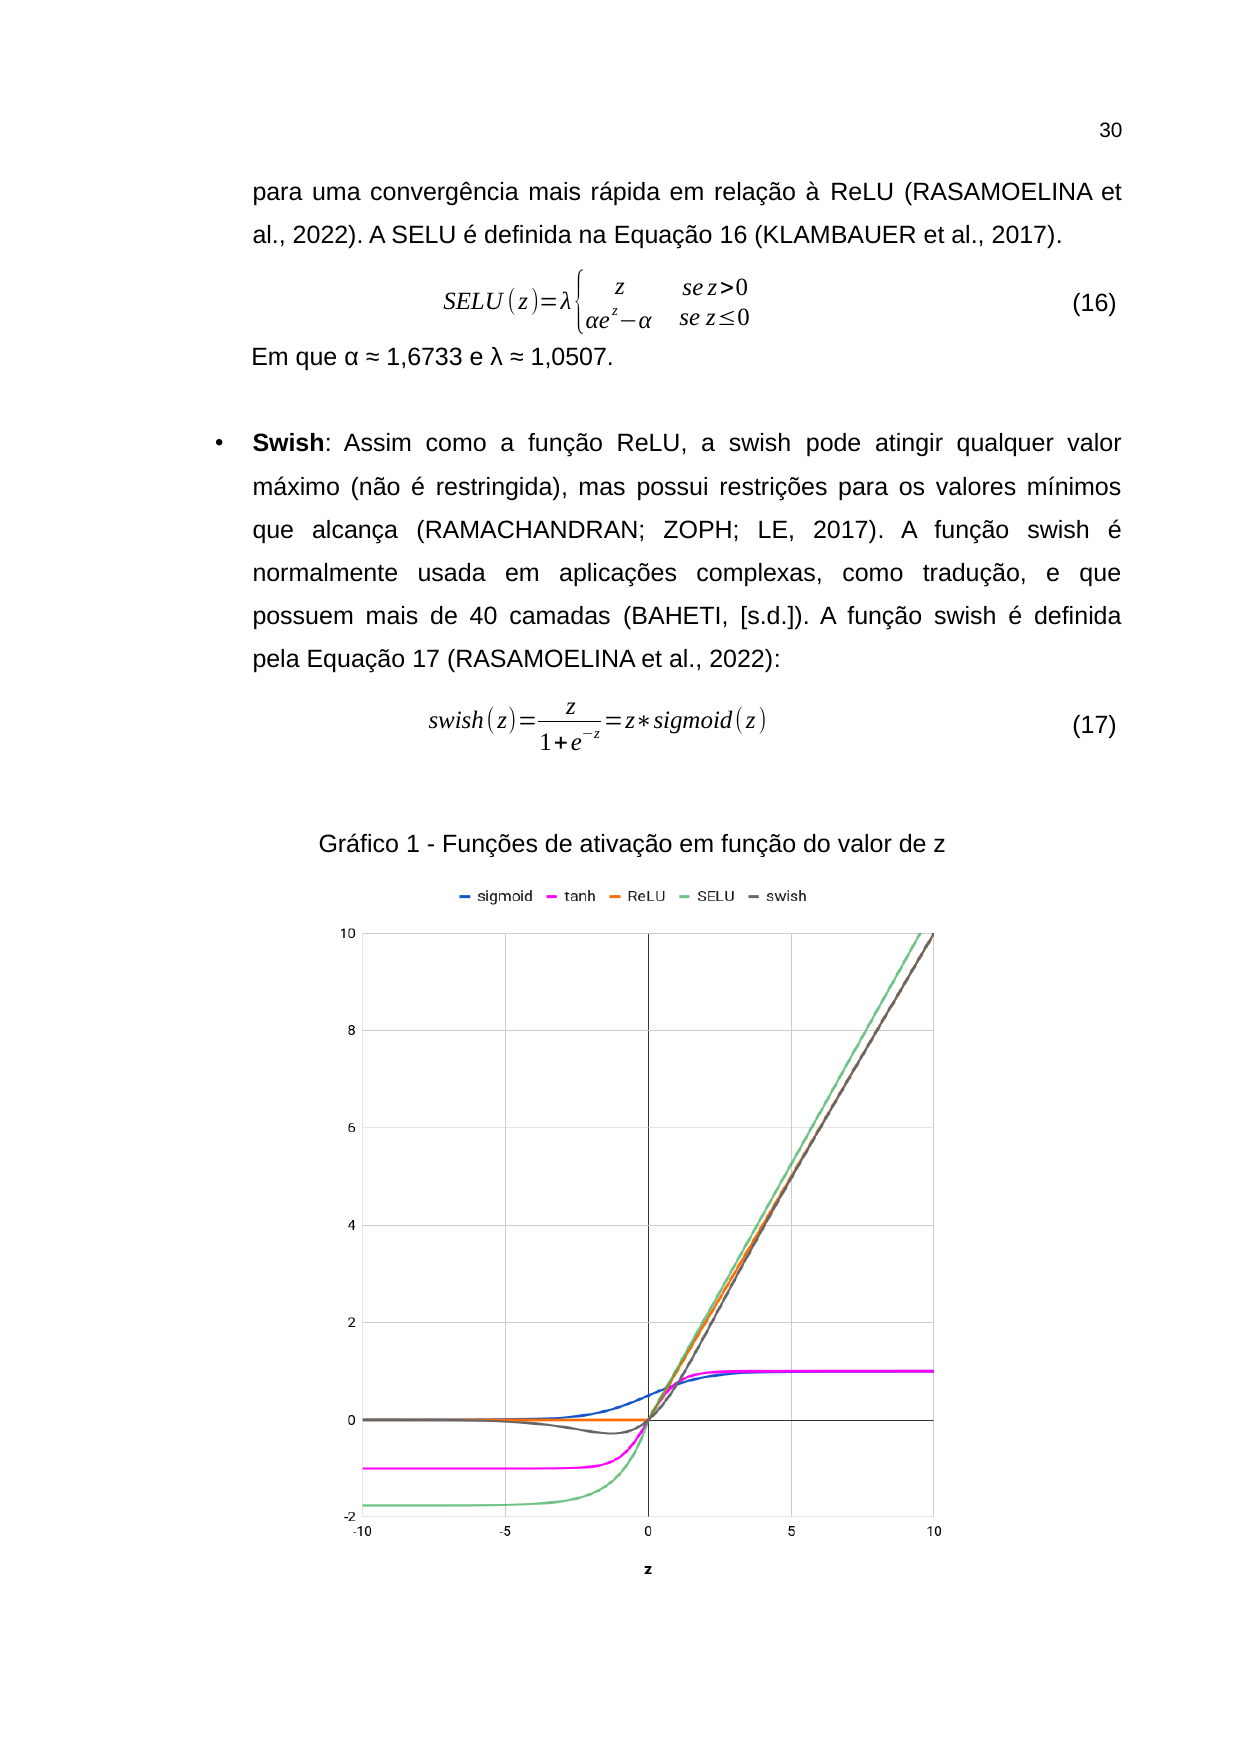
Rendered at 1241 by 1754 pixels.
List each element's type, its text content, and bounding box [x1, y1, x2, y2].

text Gráfico 1 - Funções de ativação em função do valor de z [281, 829, 984, 858]
table_header (16) [1017, 263, 1122, 342]
picture [298, 857, 967, 1608]
list para uma convergência mais rápida em relação à ReLU (RASAMOELINA et al., 2022). A SELU é definida na Equação 16 (KLAMBAUER et al., 2017). [215, 177, 1122, 249]
table_header (17) [1017, 687, 1122, 761]
table_header [177, 263, 1017, 342]
text Em que α ≈ 1,6733 e λ ≈ 1,0507. [177, 342, 1122, 371]
table_header [177, 687, 1017, 761]
list Swish: Assim como a função ReLU, a swish pode atingir qualquer valor máximo (não é restringida), mas possui restrições para os valores mínimos que alcança (RAMACHANDRAN; ZOPH; LE, 2017). A função swish é normalmente usada em aplicações complexas, como tradução, e que possuem mais de 40 camadas (BAHETI, [s.d.]). A função swish é definida pela Equação 17 (RASAMOELINA et al., 2022): [215, 428, 1122, 673]
